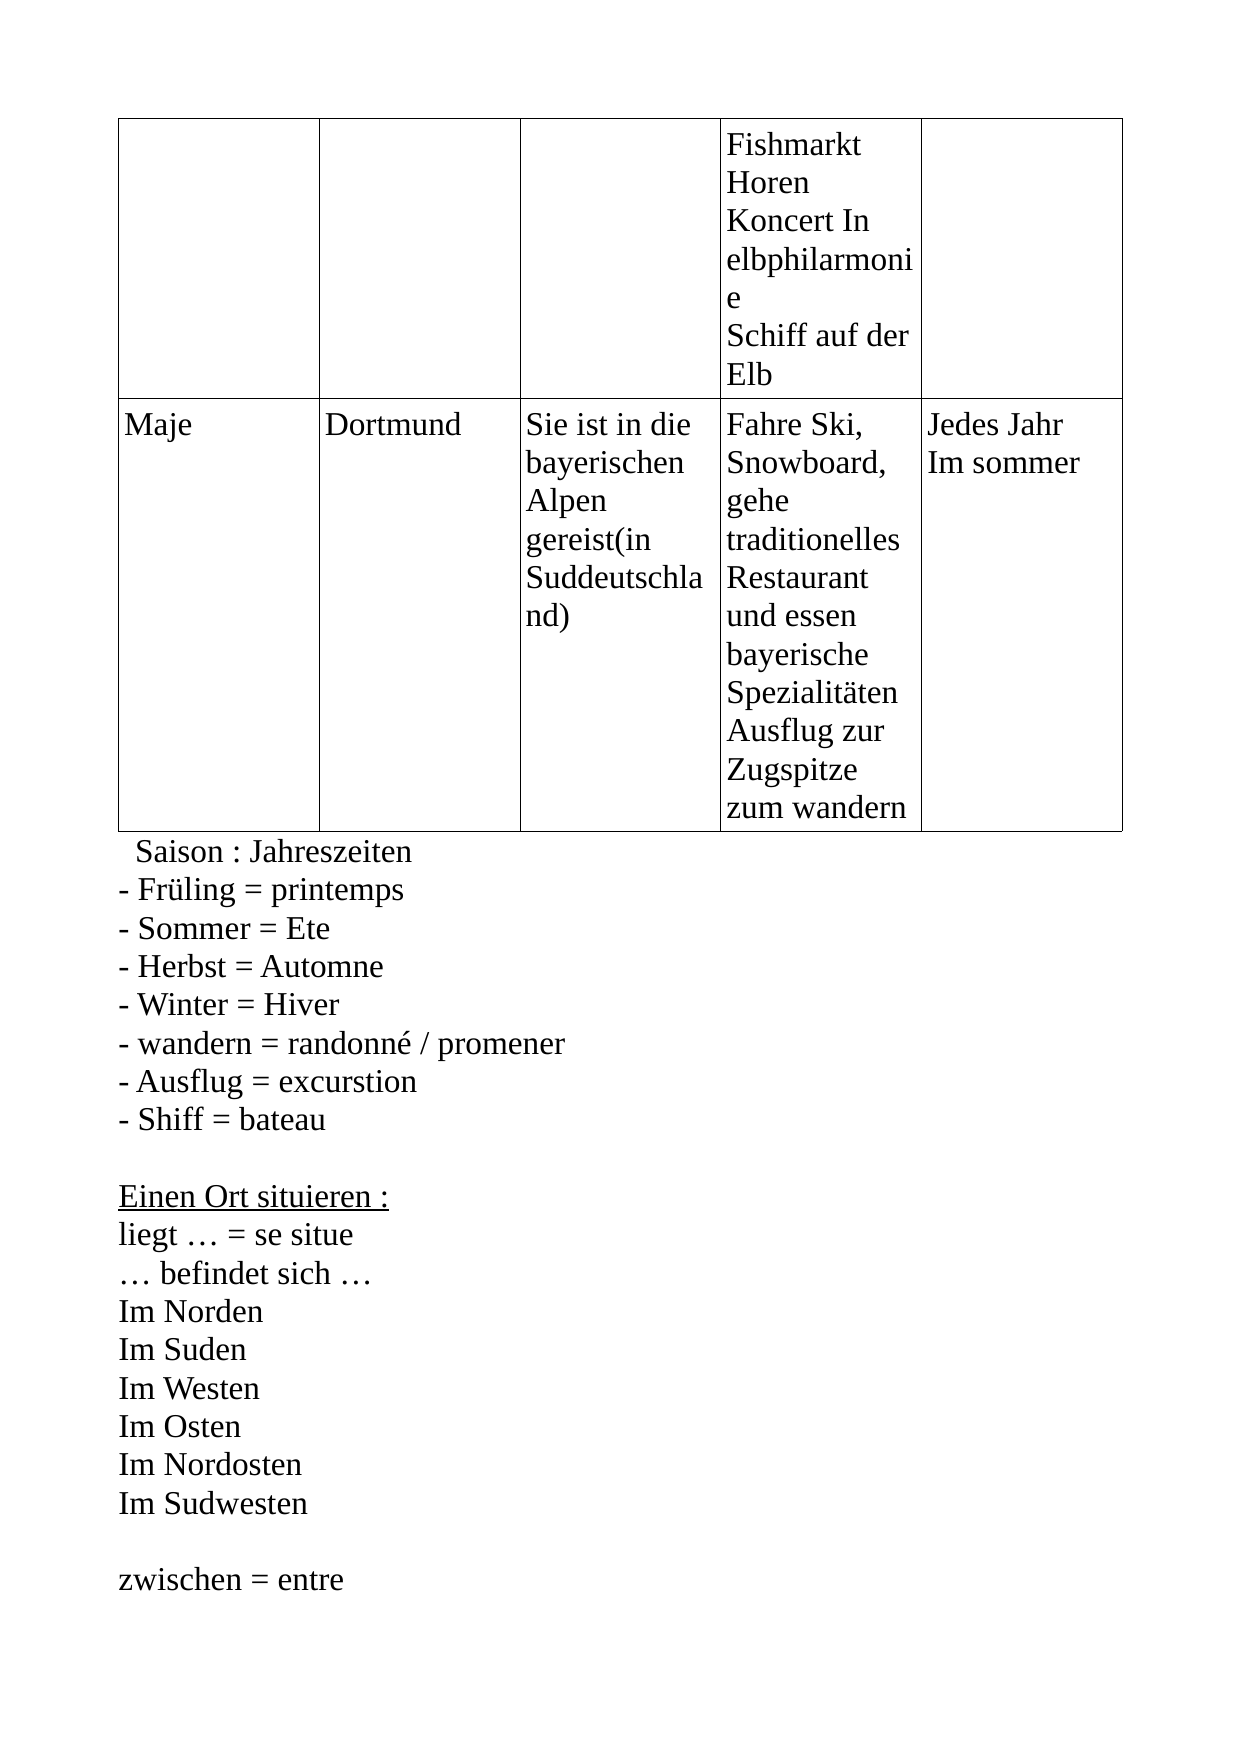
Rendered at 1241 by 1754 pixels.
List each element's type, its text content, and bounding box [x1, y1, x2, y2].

table_cell [922, 119, 1122, 398]
text Im Norden [118, 1291, 1122, 1330]
text Einen Ort situieren : [118, 1176, 1122, 1215]
table_cell [119, 119, 319, 398]
text - Früling = printemps [118, 870, 1122, 908]
text zwischen = entre [118, 1560, 1122, 1598]
text … befindet sich … [118, 1253, 1122, 1291]
table_cell [320, 119, 520, 398]
text Im Suden [118, 1330, 1122, 1368]
text - wandern = randonné / promener [118, 1023, 1122, 1061]
table_cell Maje [119, 399, 319, 831]
text - Sommer = Ete [118, 908, 1122, 946]
text Im Osten [118, 1406, 1122, 1445]
text Saison : Jahreszeiten [118, 832, 1122, 870]
table_cell Fishmarkt Horen Koncert In elbphilarmonie Schiff auf der Elb [721, 119, 921, 398]
table_cell Dortmund [320, 399, 520, 831]
table_cell Jedes Jahr Im sommer [922, 399, 1122, 831]
text - Winter = Hiver [118, 985, 1122, 1023]
text Im Nordosten [118, 1445, 1122, 1483]
text Im Westen [118, 1368, 1122, 1406]
text - Ausflug = excurstion [118, 1061, 1122, 1100]
table_cell Sie ist in die bayerischen Alpen gereist(in Suddeutschland) [521, 399, 720, 831]
text Im Sudwesten [118, 1483, 1122, 1521]
text - Shiff = bateau [118, 1100, 1122, 1138]
text liegt … = se situe [118, 1215, 1122, 1253]
text - Herbst = Automne [118, 946, 1122, 985]
table_cell Fahre Ski, Snowboard, gehe traditionelles Restaurant und essen bayerische Spezialitäten Ausflug zur Zugspitze zum wandern [721, 399, 921, 831]
table_cell [521, 119, 720, 398]
